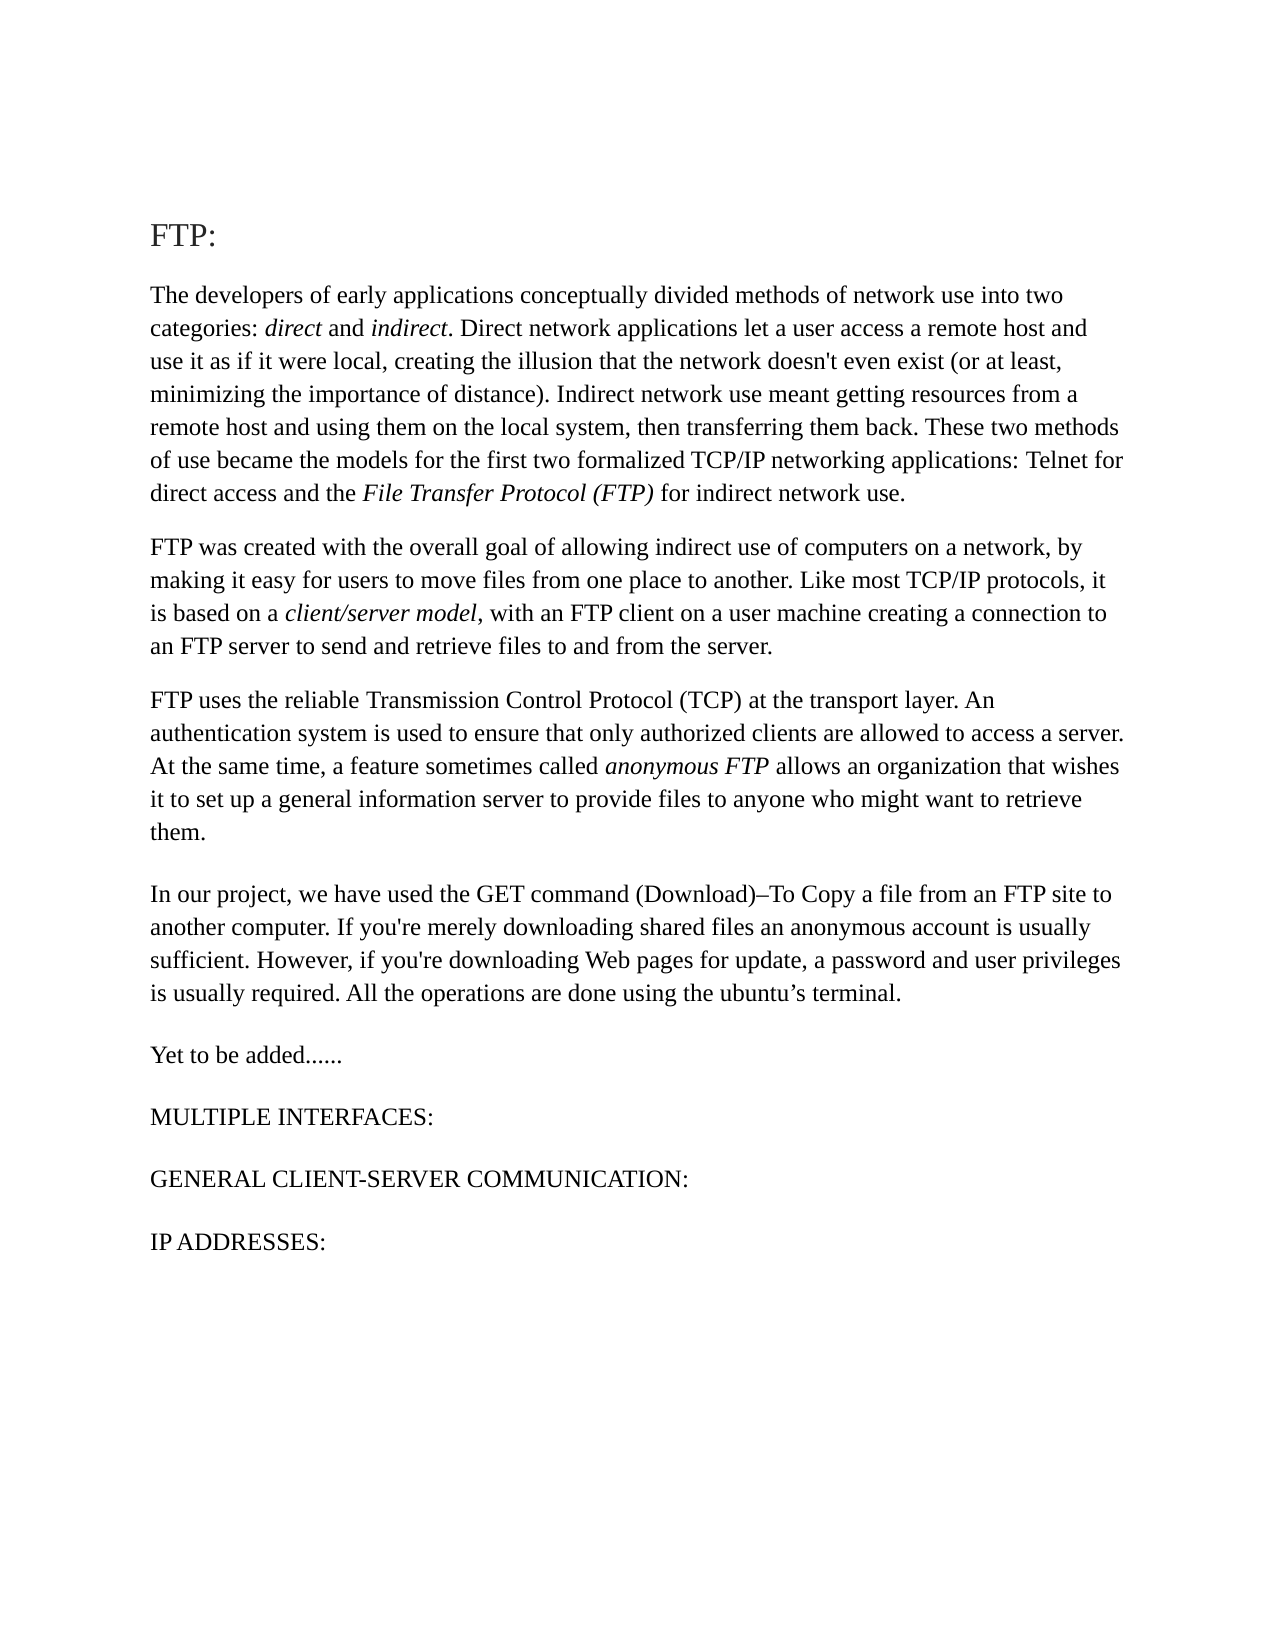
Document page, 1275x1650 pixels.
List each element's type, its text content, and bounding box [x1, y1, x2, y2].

text FTP uses the reliable Transmission Control Protocol (TCP) at the transport layer. An authentication system is used to ensure that only authorized clients are allowed to access a server. At the same time, a feature sometimes called anonymous FTP allows an organization that wishes it to set up a general information server to provide files to anyone who might want to retrieve them. [150, 685, 1125, 846]
text IP ADDRESSES: [150, 1227, 1125, 1256]
text The developers of early applications conceptually divided methods of network use into two categories: direct and indirect. Direct network applications let a user access a remote host and use it as if it were local, creating the illusion that the network doesn't even exist (or at least, minimizing the importance of distance). Indirect network use meant getting resources from a remote host and using them on the local system, then transferring them back. These two methods of use became the models for the first two formalized TCP/IP networking applications: Telnet for direct access and the File Transfer Protocol (FTP) for indirect network use. [150, 280, 1125, 507]
text GENERAL CLIENT-SERVER COMMUNICATION: [150, 1164, 1125, 1193]
text MULTIPLE INTERFACES: [150, 1102, 1125, 1131]
text FTP was created with the overall goal of allowing indirect use of computers on a network, by making it easy for users to move files from one place to another. Like most TCP/IP protocols, it is based on a client/server model, with an FTP client on a user machine creating a connection to an FTP server to send and retrieve files to and from the server. [150, 532, 1125, 659]
text Yet to be added...... [150, 1040, 1125, 1069]
text In our project, we have used the GET command (Download)–To Copy a file from an FTP site to another computer. If you're merely downloading shared files an anonymous account is usually sufficient. However, if you're downloading Web pages for update, a password and user privileges is usually required. All the operations are done using the ubuntu’s terminal. [150, 879, 1125, 1007]
text FTP: [150, 215, 1125, 253]
